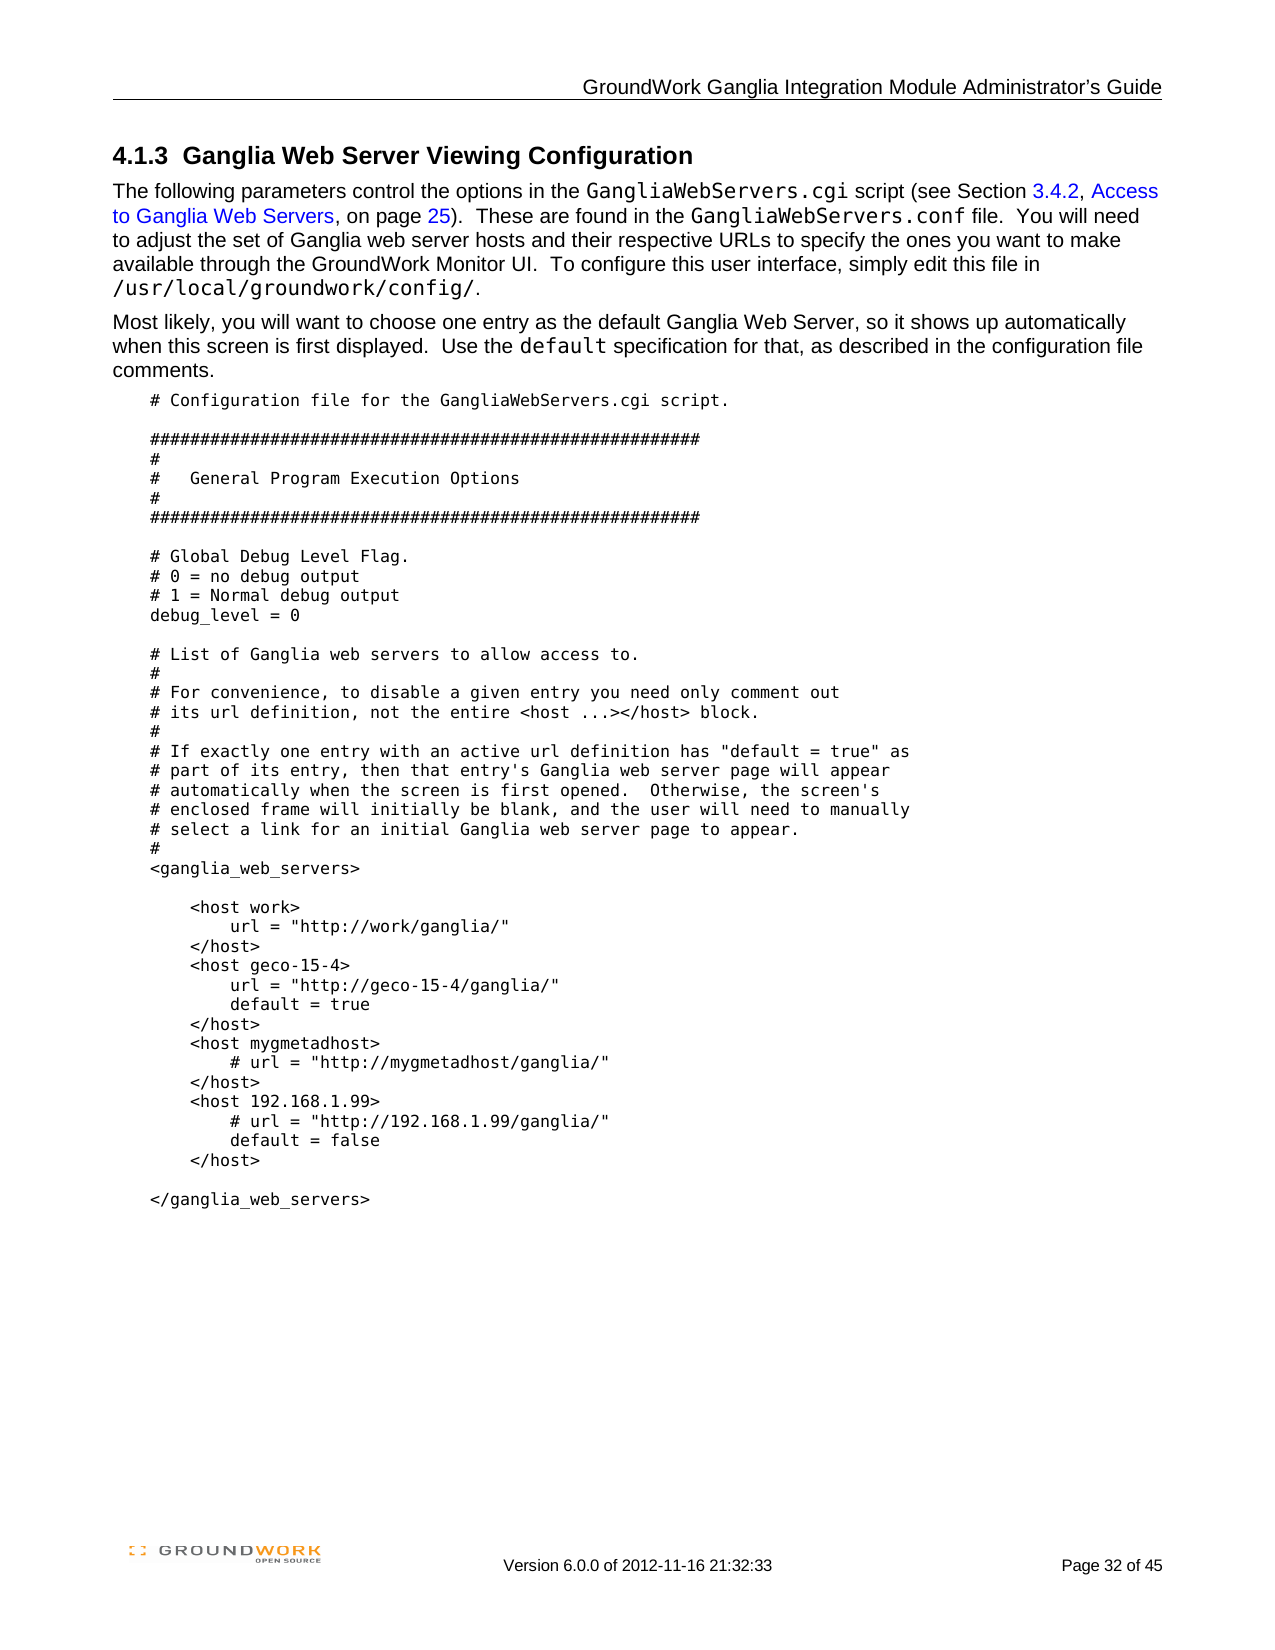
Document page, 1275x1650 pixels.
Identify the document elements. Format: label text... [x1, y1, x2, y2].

text default = false [150, 1131, 1162, 1151]
text # enclosed frame will initially be blank, and the user will need to manually [150, 800, 1162, 820]
text # Global Debug Level Flag. [150, 547, 1162, 566]
text # automatically when the screen is first opened. Otherwise, the screen's [150, 781, 1162, 800]
text # [150, 664, 1162, 683]
text # [150, 839, 1162, 859]
text # List of Ganglia web servers to allow access to. [150, 644, 1162, 664]
text </host> [150, 1151, 1162, 1170]
text # [150, 488, 1162, 508]
text default = true [150, 995, 1162, 1014]
subtitle Ganglia Web Server Viewing Configuration [112, 141, 1162, 170]
text ####################################################### [150, 430, 1162, 449]
text url = "http://geco-15-4/ganglia/" [150, 976, 1162, 995]
text </host> [150, 1014, 1162, 1034]
text <ganglia_web_servers> [150, 859, 1162, 878]
text url = "http://work/ganglia/" [150, 917, 1162, 937]
text </host> [150, 1073, 1162, 1092]
text The following parameters control the options in the GangliaWebServers.cgi script (see Section 3.4.2, Access to Ganglia Web Servers, on page 24). These are found in the GangliaWebServers.conf file. You will need to adjust the set of Ganglia web server hosts and their respective URLs to specify the ones you want to make available through the GroundWork Monitor UI. To configure this user interface, simply edit this file in /usr/local/groundwork/config/. [112, 179, 1162, 301]
text # 0 = no debug output [150, 566, 1162, 586]
text # If exactly one entry with an active url definition has "default = true" as [150, 742, 1162, 761]
text # Configuration file for the GangliaWebServers.cgi script. [150, 391, 1162, 411]
text <host work> [150, 898, 1162, 917]
text # its url definition, not the entire <host ...></host> block. [150, 703, 1162, 722]
text ####################################################### [150, 508, 1162, 527]
text # url = "http://192.168.1.99/ganglia/" [150, 1112, 1162, 1131]
text # 1 = Normal debug output [150, 586, 1162, 605]
text <host 192.168.1.99> [150, 1092, 1162, 1112]
text </ganglia_web_servers> [150, 1190, 1162, 1209]
text # select a link for an initial Ganglia web server page to appear. [150, 820, 1162, 839]
text Most likely, you will want to choose one entry as the default Ganglia Web Server, so it shows up automatically when this screen is first displayed. Use the default specification for that, as described in the configuration file comments. [112, 309, 1162, 382]
picture [129, 1546, 321, 1563]
text debug_level = 0 [150, 605, 1162, 625]
text # General Program Execution Options [150, 469, 1162, 488]
text # For convenience, to disable a given entry you need only comment out [150, 683, 1162, 703]
text # [150, 722, 1162, 742]
text # part of its entry, then that entry's Ganglia web server page will appear [150, 761, 1162, 781]
text # url = "http://mygmetadhost/ganglia/" [150, 1053, 1162, 1073]
text </host> [150, 937, 1162, 956]
text <host mygmetadhost> [150, 1034, 1162, 1053]
text <host geco-15-4> [150, 956, 1162, 976]
text # [150, 449, 1162, 469]
